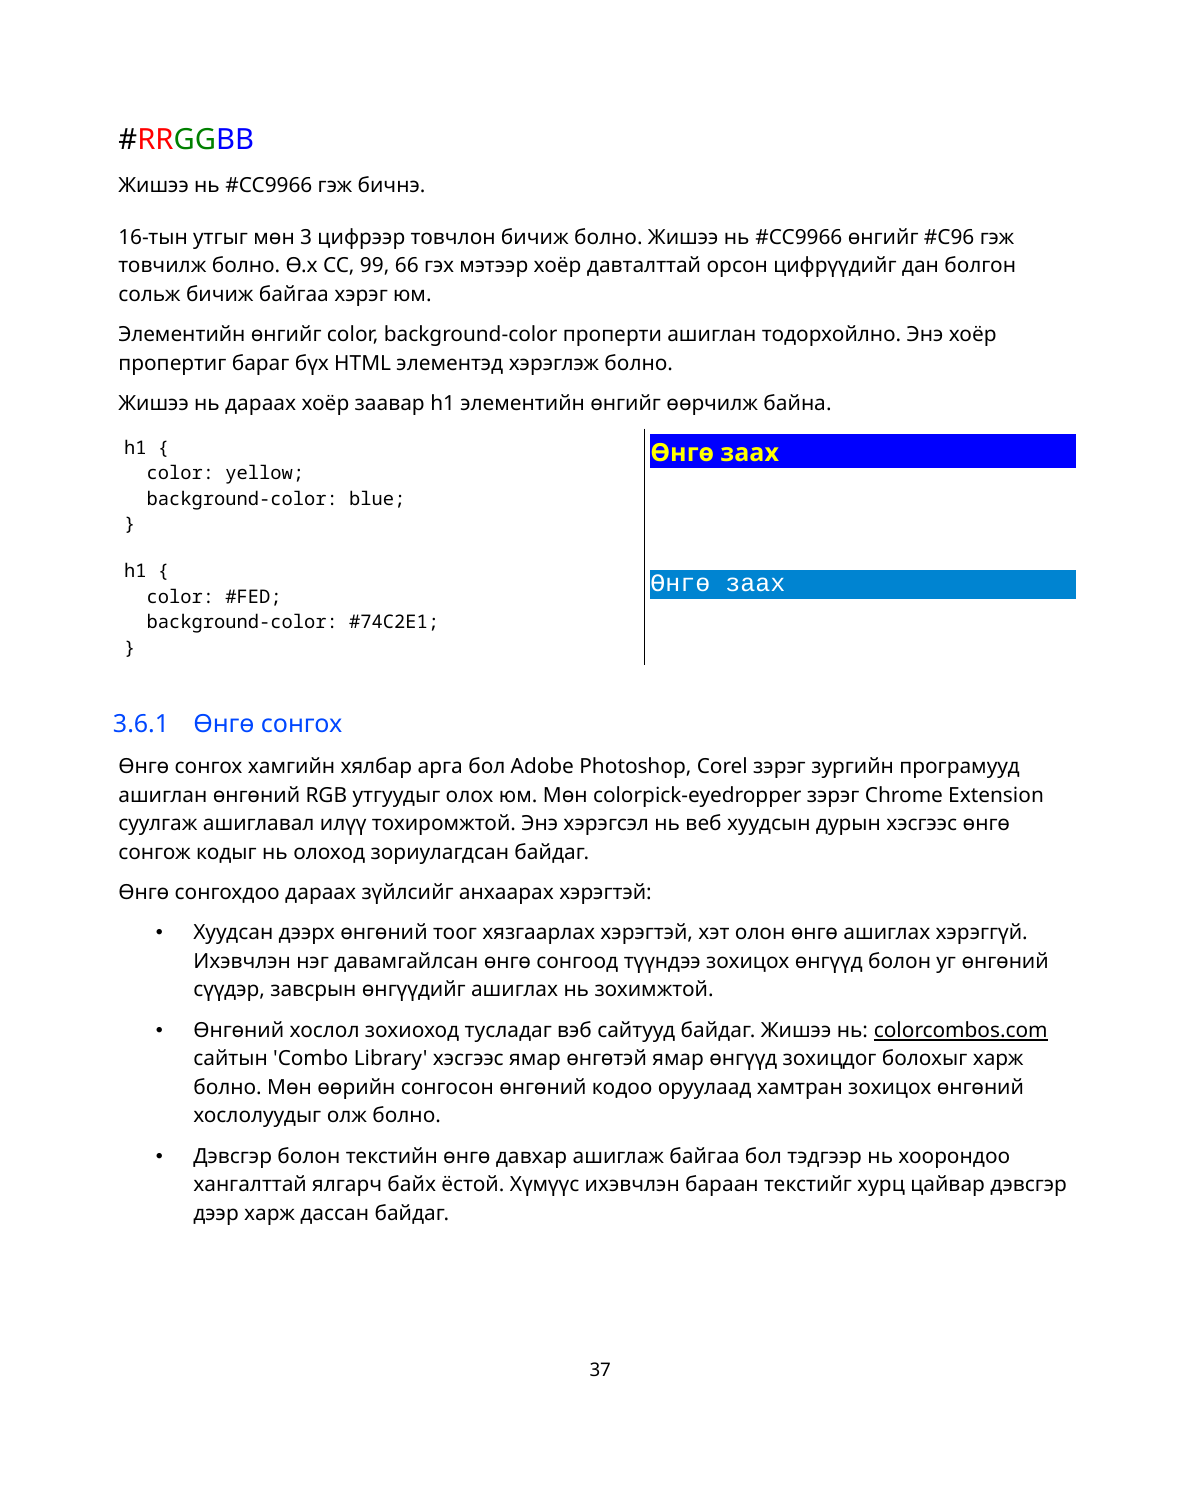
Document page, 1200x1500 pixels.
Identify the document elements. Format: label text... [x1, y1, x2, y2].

text Жишээ нь #CC9966 гэж бичнэ. [118, 170, 1082, 198]
text #RRGGBB [118, 118, 1082, 158]
table_header Өнгө заах Өнгө заах [645, 429, 1082, 665]
text Жишээ нь дараах хоёр заавар h1 элементийн өнгийг өөрчилж байна. [118, 388, 1082, 416]
table_header h1 { color: yellow; background-color: blue; } h1 { color: #FED; background-color: #74C2E1; } [118, 429, 644, 665]
text Өнгө сонгохдоо дараах зүйлсийг анхаарах хэрэгтэй: [118, 877, 1082, 906]
list Дэвсгэр болон текстийн өнгө давхар ашиглаж байгаа бол тэдгээр нь хоорондоо хангалттай ялгарч байх ёстой. Хүмүүс ихэвчлэн бараан текстийг хурц цайвар дэвсгэр дээр харж дассан байдаг. [156, 1141, 1082, 1226]
text Өнгө сонгох хамгийн хялбар арга бол Adobe Photoshop, Corel зэрэг зургийн програмууд ашиглан өнгөний RGB утгуудыг олох юм. Мөн colorpick-eyedropper зэрэг Chrome Extension суулгаж ашиглавал илүү тохиромжтой. Энэ хэрэгсэл нь веб хуудсын дурын хэсгээс өнгө сонгож кодыг нь олоход зориулагдсан байдаг. [118, 752, 1082, 865]
list Өнгөний хослол зохиоход тусладаг вэб сайтууд байдаг. Жишээ нь: colorcombos.com сайтын 'Combo Library' хэсгээс ямар өнгөтэй ямар өнгүүд зохицдог болохыг харж болно. Мөн өөрийн сонгосон өнгөний кодоо оруулаад хамтран зохицох өнгөний хослолуудыг олж болно. [156, 1015, 1082, 1129]
text Элементийн өнгийг color, background-color проперти ашиглан тодорхойлно. Энэ хоёр пропертиг бараг бүх HTML элементэд хэрэглэж болно. [118, 319, 1082, 376]
list Хуудсан дээрх өнгөний тоог хязгаарлах хэрэгтэй, хэт олон өнгө ашиглах хэрэггүй. Ихэвчлэн нэг давамгайлсан өнгө сонгоод түүндээ зохицох өнгүүд болон уг өнгөний сүүдэр, завсрын өнгүүдийг ашиглах нь зохимжтой. [156, 918, 1082, 1003]
text 16-тын утгыг мөн 3 цифрээр товчлон бичиж болно. Жишээ нь #CC9966 өнгийг #C96 гэж товчилж болно. Ө.х CC, 99, 66 гэх мэтээр хоёр давталттай орсон цифрүүдийг дан болгон сольж бичиж байгаа хэрэг юм. [118, 222, 1082, 307]
subtitle Өнгө сонгох [106, 706, 1082, 740]
